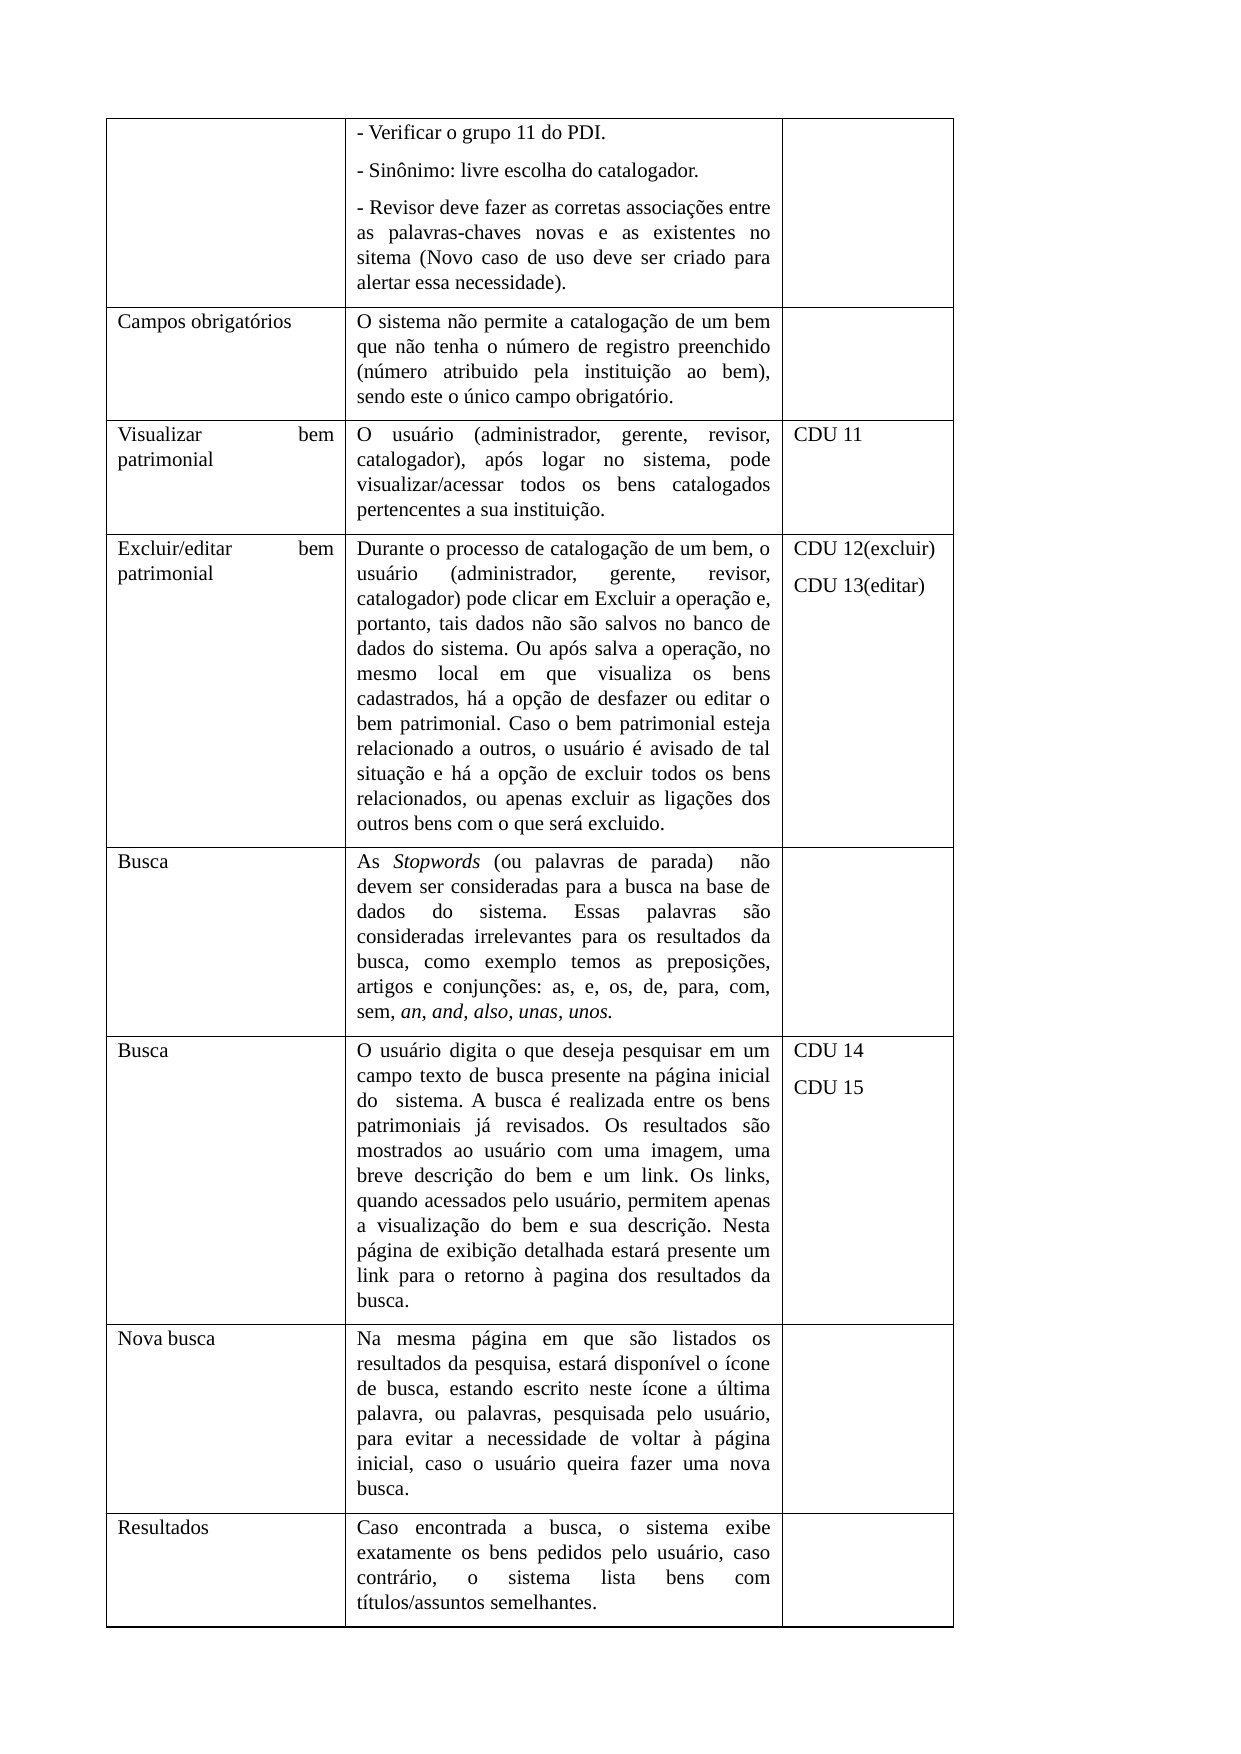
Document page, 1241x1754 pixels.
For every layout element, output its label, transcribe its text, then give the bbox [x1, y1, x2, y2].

table_cell CDU 12(excluir) CDU 13(editar) [783, 535, 953, 847]
table_cell [783, 1514, 953, 1626]
table_cell CDU 14 CDU 15 [783, 1037, 953, 1324]
table_cell Caso encontrada a busca, o sistema exibe exatamente os bens pedidos pelo usuário, caso contrário, o sistema lista bens com títulos/assuntos semelhantes. [346, 1514, 782, 1626]
table_cell Visualizar bem patrimonial [107, 421, 345, 534]
table_cell O usuário digita o que deseja pesquisar em um campo texto de busca presente na página inicial do sistema. A busca é realizada entre os bens patrimoniais já revisados. Os resultados são mostrados ao usuário com uma imagem, uma breve descrição do bem e um link. Os links, quando acessados pelo usuário, permitem apenas a visualização do bem e sua descrição. Nesta página de exibição detalhada estará presente um link para o retorno à pagina dos resultados da busca. [346, 1037, 782, 1324]
table_cell O usuário (administrador, gerente, revisor, catalogador), após logar no sistema, pode visualizar/acessar todos os bens catalogados pertencentes a sua instituição. [346, 421, 782, 534]
table_cell Durante o processo de catalogação de um bem, o usuário (administrador, gerente, revisor, catalogador) pode clicar em Excluir a operação e, portanto, tais dados não são salvos no banco de dados do sistema. Ou após salva a operação, no mesmo local em que visualiza os bens cadastrados, há a opção de desfazer ou editar o bem patrimonial. Caso o bem patrimonial esteja relacionado a outros, o usuário é avisado de tal situação e há a opção de excluir todos os bens relacionados, ou apenas excluir as ligações dos outros bens com o que será excluido. [346, 535, 782, 847]
table_cell CDU 11 [783, 421, 953, 534]
table_cell Nova busca [107, 1325, 345, 1513]
table_cell Excluir/editar bem patrimonial [107, 535, 345, 847]
table_cell [783, 308, 953, 420]
table_cell Busca [107, 1037, 345, 1324]
table_cell O sistema não permite a catalogação de um bem que não tenha o número de registro preenchido (número atribuido pela instituição ao bem), sendo este o único campo obrigatório. [346, 308, 782, 420]
table_cell As Stopwords (ou palavras de parada) não devem ser consideradas para a busca na base de dados do sistema. Essas palavras são consideradas irrelevantes para os resultados da busca, como exemplo temos as preposições, artigos e conjunções: as, e, os, de, para, com, sem, an, and, also, unas, unos. [346, 848, 782, 1036]
table_cell [783, 119, 953, 307]
table_cell Resultados [107, 1514, 345, 1626]
table_cell Busca [107, 848, 345, 1036]
table_cell - Verificar o grupo 11 do PDI. - Sinônimo: livre escolha do catalogador. - Revisor deve fazer as corretas associações entre as palavras-chaves novas e as existentes no sitema (Novo caso de uso deve ser criado para alertar essa necessidade). [346, 119, 782, 307]
table_cell [783, 1325, 953, 1513]
table_cell Campos obrigatórios [107, 308, 345, 420]
table_cell [783, 848, 953, 1036]
table_cell Na mesma página em que são listados os resultados da pesquisa, estará disponível o ícone de busca, estando escrito neste ícone a última palavra, ou palavras, pesquisada pelo usuário, para evitar a necessidade de voltar à página inicial, caso o usuário queira fazer uma nova busca. [346, 1325, 782, 1513]
table_cell [107, 119, 345, 307]
